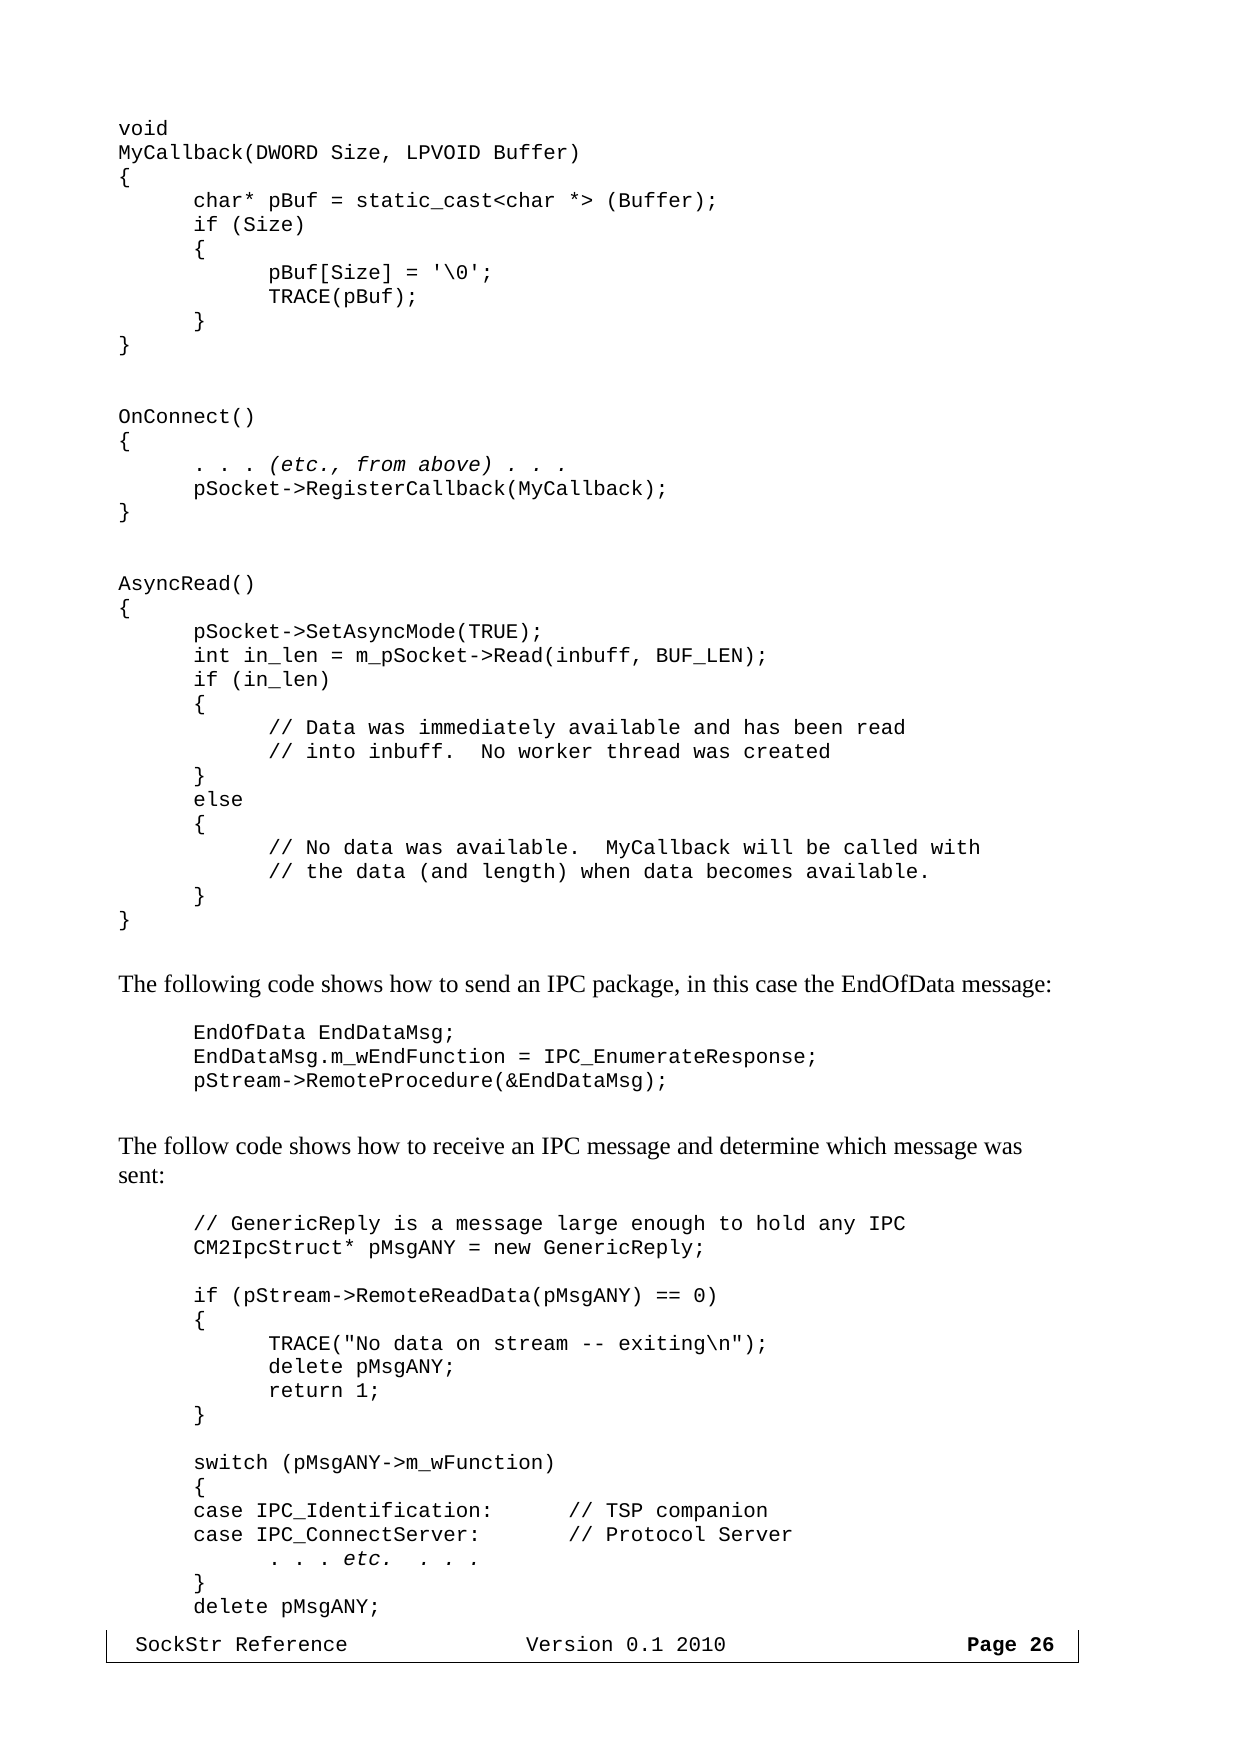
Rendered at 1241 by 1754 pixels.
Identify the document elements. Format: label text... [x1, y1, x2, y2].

list // No data was available. MyCallback will be called with [118, 837, 1063, 861]
list char* pBuf = static_cast<char *> (Buffer); [118, 190, 1063, 214]
list void [118, 118, 1063, 142]
list pBuf[Size] = '\0'; [118, 262, 1063, 286]
list // Data was immediately available and has been read [118, 717, 1063, 741]
list if (in_len) [118, 669, 1063, 693]
list delete pMsgANY; [118, 1596, 1063, 1620]
list AsyncRead() [118, 573, 1063, 597]
list } [118, 501, 1063, 525]
list pStream->RemoteProcedure(&EndDataMsg); [118, 1070, 1063, 1094]
list } [118, 334, 1063, 358]
list if (Size) [118, 214, 1063, 238]
list CM2IpcStruct* pMsgANY = new GenericReply; [118, 1237, 1063, 1261]
list delete pMsgANY; [118, 1356, 1063, 1380]
list if (pStream->RemoteReadData(pMsgANY) == 0) [118, 1284, 1063, 1308]
list . . . (etc., from above) . . . [118, 453, 1063, 477]
list switch (pMsgANY->m_wFunction) [118, 1452, 1063, 1476]
list } [118, 909, 1063, 933]
list . . . etc. . . . [118, 1548, 1063, 1572]
list // GenericReply is a message large enough to hold any IPC [118, 1213, 1063, 1237]
list OnConnect() [118, 406, 1063, 429]
list case IPC_Identification: // TSP companion [118, 1500, 1063, 1524]
list } [118, 1572, 1063, 1596]
list { [118, 813, 1063, 837]
list } [118, 885, 1063, 909]
text The following code shows how to send an IPC package, in this case the EndOfData message: [118, 969, 1063, 998]
list { [118, 597, 1063, 621]
list TRACE("No data on stream -- exiting\n"); [118, 1332, 1063, 1356]
list { [118, 693, 1063, 717]
list TRACE(pBuf); [118, 286, 1063, 310]
list pSocket->RegisterCallback(MyCallback); [118, 477, 1063, 501]
list else [118, 789, 1063, 813]
list } [118, 1404, 1063, 1428]
list { [118, 238, 1063, 262]
list case IPC_ConnectServer: // Protocol Server [118, 1524, 1063, 1548]
list { [118, 1308, 1063, 1332]
list pSocket->SetAsyncMode(TRUE); [118, 621, 1063, 645]
list return 1; [118, 1380, 1063, 1404]
list EndDataMsg.m_wEndFunction = IPC_EnumerateResponse; [118, 1046, 1063, 1070]
list MyCallback(DWORD Size, LPVOID Buffer) [118, 142, 1063, 166]
list { [118, 429, 1063, 453]
list { [118, 1476, 1063, 1500]
list EndOfData EndDataMsg; [118, 1022, 1063, 1046]
text The follow code shows how to receive an IPC message and determine which message was sent: [118, 1131, 1063, 1189]
list } [118, 765, 1063, 789]
list // into inbuff. No worker thread was created [118, 741, 1063, 765]
list int in_len = m_pSocket->Read(inbuff, BUF_LEN); [118, 645, 1063, 669]
list { [118, 166, 1063, 190]
list // the data (and length) when data becomes available. [118, 861, 1063, 885]
list } [118, 310, 1063, 334]
